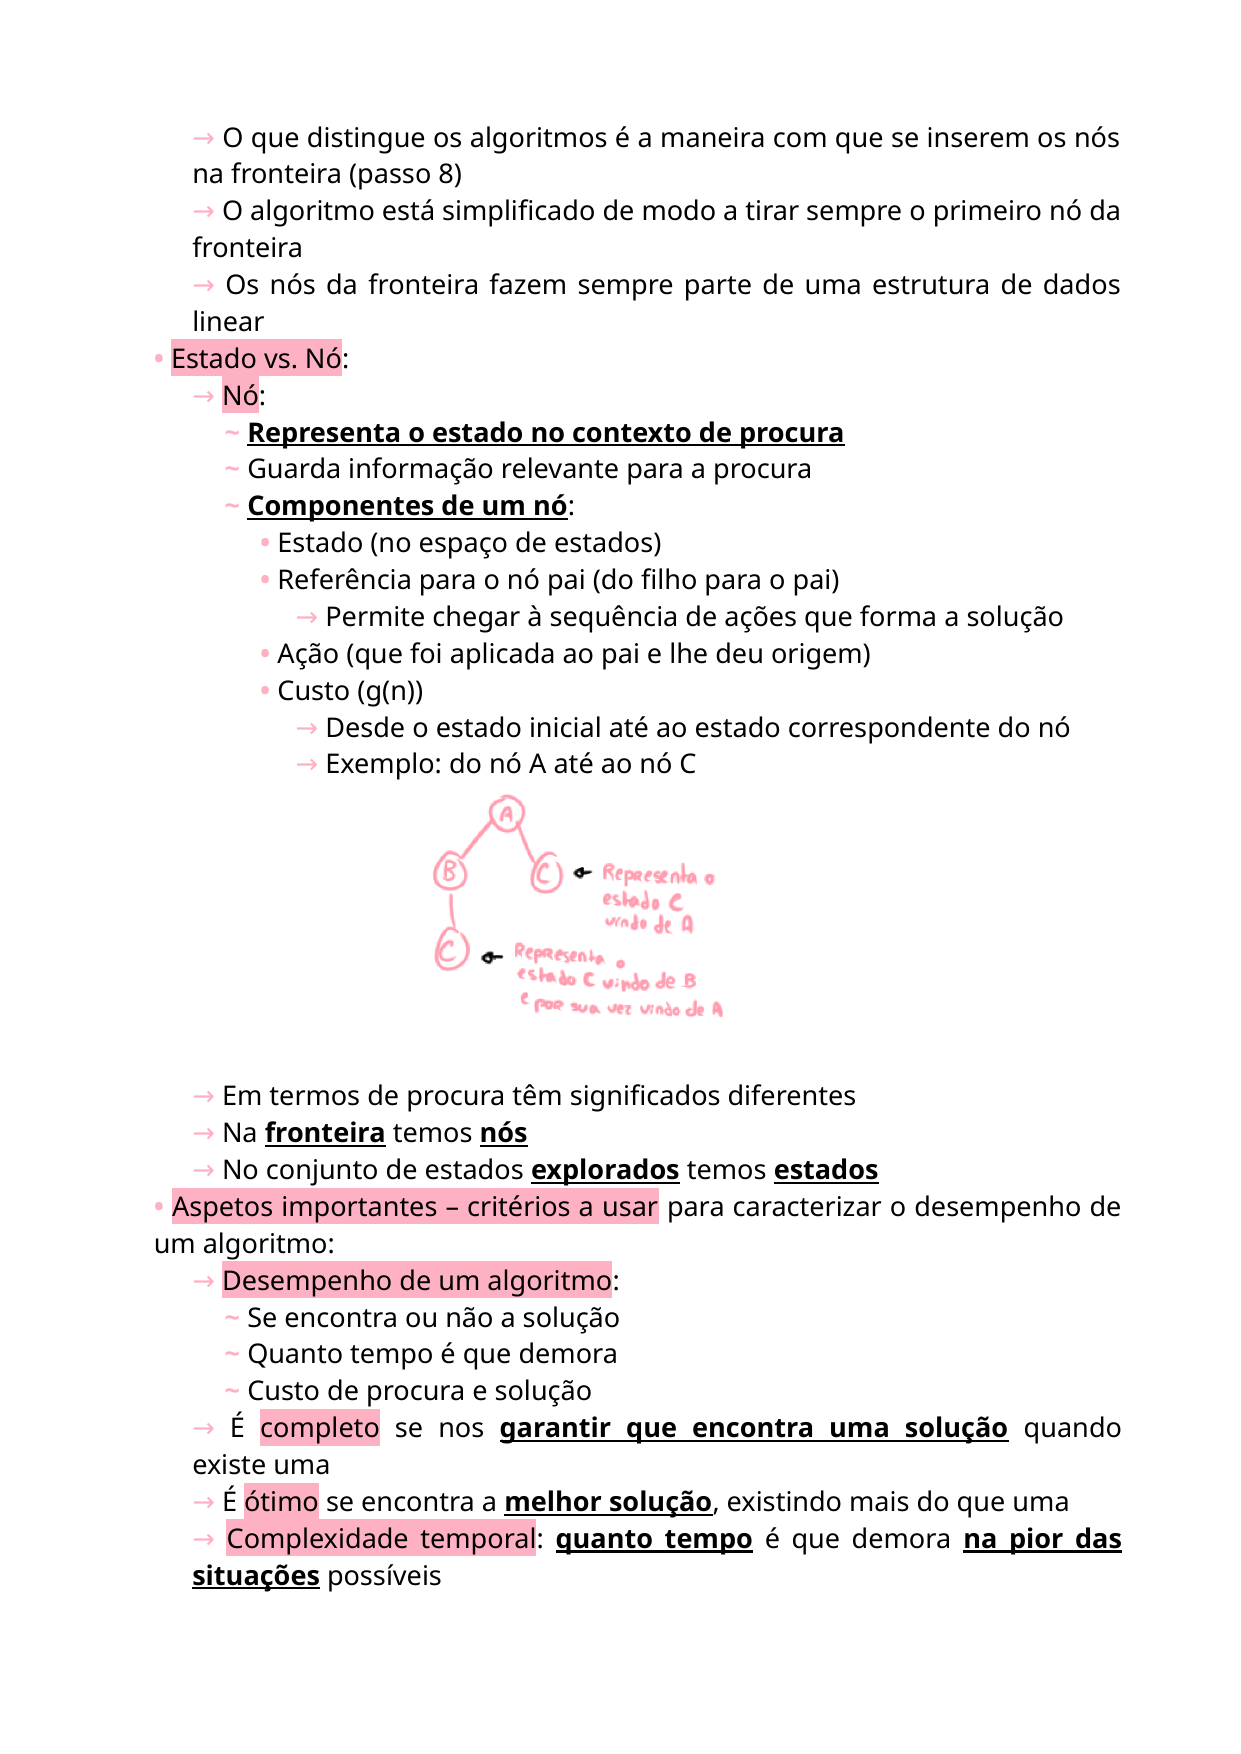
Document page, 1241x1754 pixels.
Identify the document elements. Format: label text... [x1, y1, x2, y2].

text → Em termos de procura têm significados diferentes [192, 1077, 1122, 1114]
text ~ Custo de procura e solução [224, 1372, 1122, 1409]
text → O que distingue os algoritmos é a maneira com que se inserem os nós na fronteira (passo 8) [192, 118, 1122, 192]
text → No conjunto de estados explorados temos estados [192, 1151, 1122, 1187]
text • Aspetos importantes – critérios a usar para caracterizar o desempenho de um algoritmo: [153, 1187, 1122, 1261]
picture [423, 790, 733, 1018]
text ~ Quanto tempo é que demora [224, 1335, 1122, 1372]
text → Exemplo: do nó A até ao nó C [295, 745, 1122, 782]
text → O algoritmo está simplificado de modo a tirar sempre o primeiro nó da fronteira [192, 192, 1122, 266]
text ~ Componentes de um nó: [224, 487, 1122, 524]
text → Os nós da fronteira fazem sempre parte de uma estrutura de dados linear [192, 266, 1122, 339]
text • Estado (no espaço de estados) [260, 524, 1122, 561]
text → É ótimo se encontra a melhor solução, existindo mais do que uma [192, 1482, 1122, 1519]
text → Nó: [192, 376, 1122, 413]
text → Complexidade temporal: quanto tempo é que demora na pior das situações possíveis [192, 1519, 1122, 1593]
text → Na fronteira temos nós [192, 1114, 1122, 1151]
text → Permite chegar à sequência de ações que forma a solução [295, 597, 1122, 634]
text → Desde o estado inicial até ao estado correspondente do nó [295, 708, 1122, 745]
text ~ Guarda informação relevante para a procura [224, 450, 1122, 487]
text • Custo (g(n)) [260, 671, 1122, 708]
text • Ação (que foi aplicada ao pai e lhe deu origem) [260, 634, 1122, 671]
text ~ Se encontra ou não a solução [224, 1298, 1122, 1335]
text • Estado vs. Nó: [153, 339, 1122, 376]
text → Desempenho de um algoritmo: [192, 1261, 1122, 1298]
text ~ Representa o estado no contexto de procura [224, 413, 1122, 450]
text → É completo se nos garantir que encontra uma solução quando existe uma [192, 1409, 1122, 1482]
text • Referência para o nó pai (do filho para o pai) [260, 561, 1122, 597]
